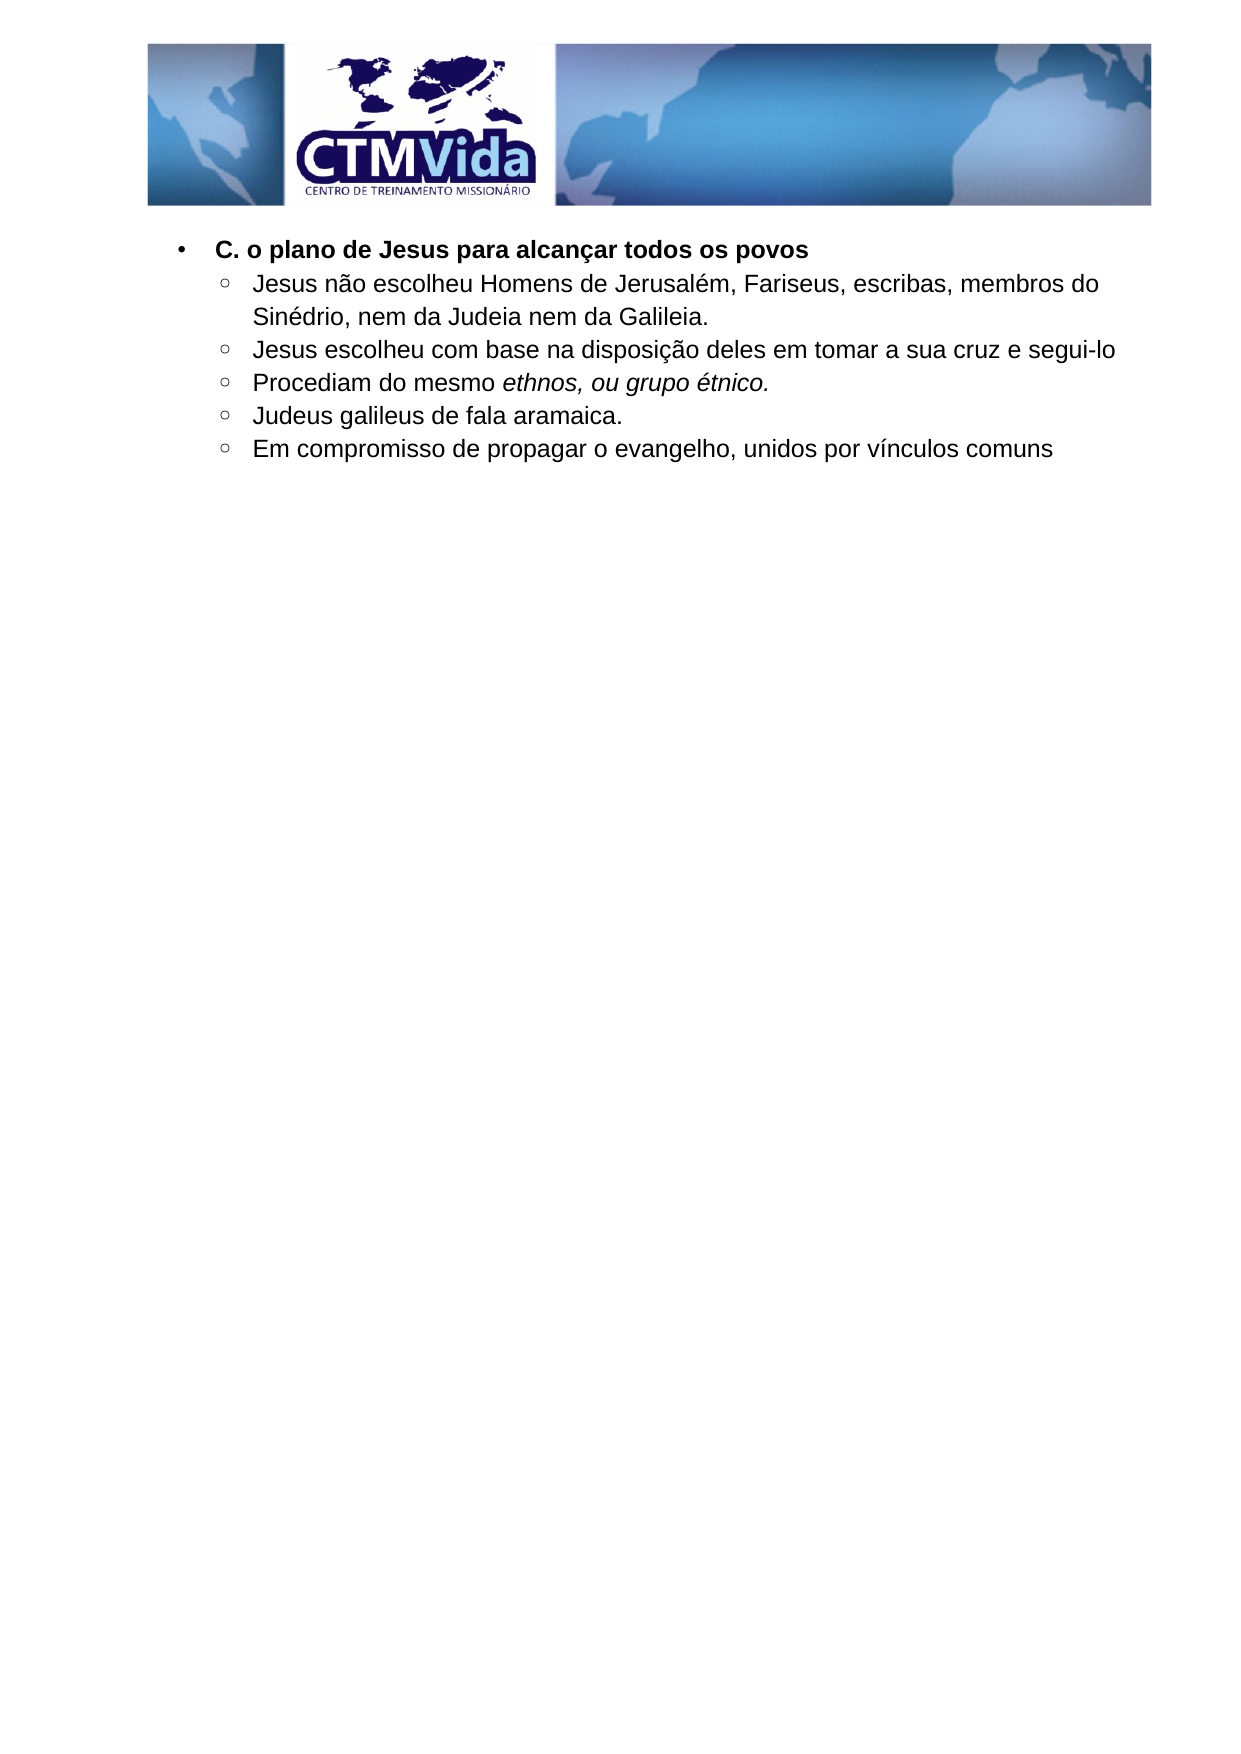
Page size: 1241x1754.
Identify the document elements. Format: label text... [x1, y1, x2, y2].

list Judeus galileus de fala aramaica. [215, 401, 1122, 430]
picture [147, 43, 1152, 206]
list Procediam do mesmo ethnos, ou grupo étnico. [215, 368, 1122, 397]
list C. o plano de Jesus para alcançar todos os povos [177, 235, 1122, 264]
list Jesus escolheu com base na disposição deles em tomar a sua cruz e segui-lo [215, 335, 1122, 363]
list Em compromisso de propagar o evangelho, unidos por vínculos comuns [215, 434, 1122, 463]
list Jesus não escolheu Homens de Jerusalém, Fariseus, escribas, membros do Sinédrio, nem da Judeia nem da Galileia. [215, 268, 1122, 330]
